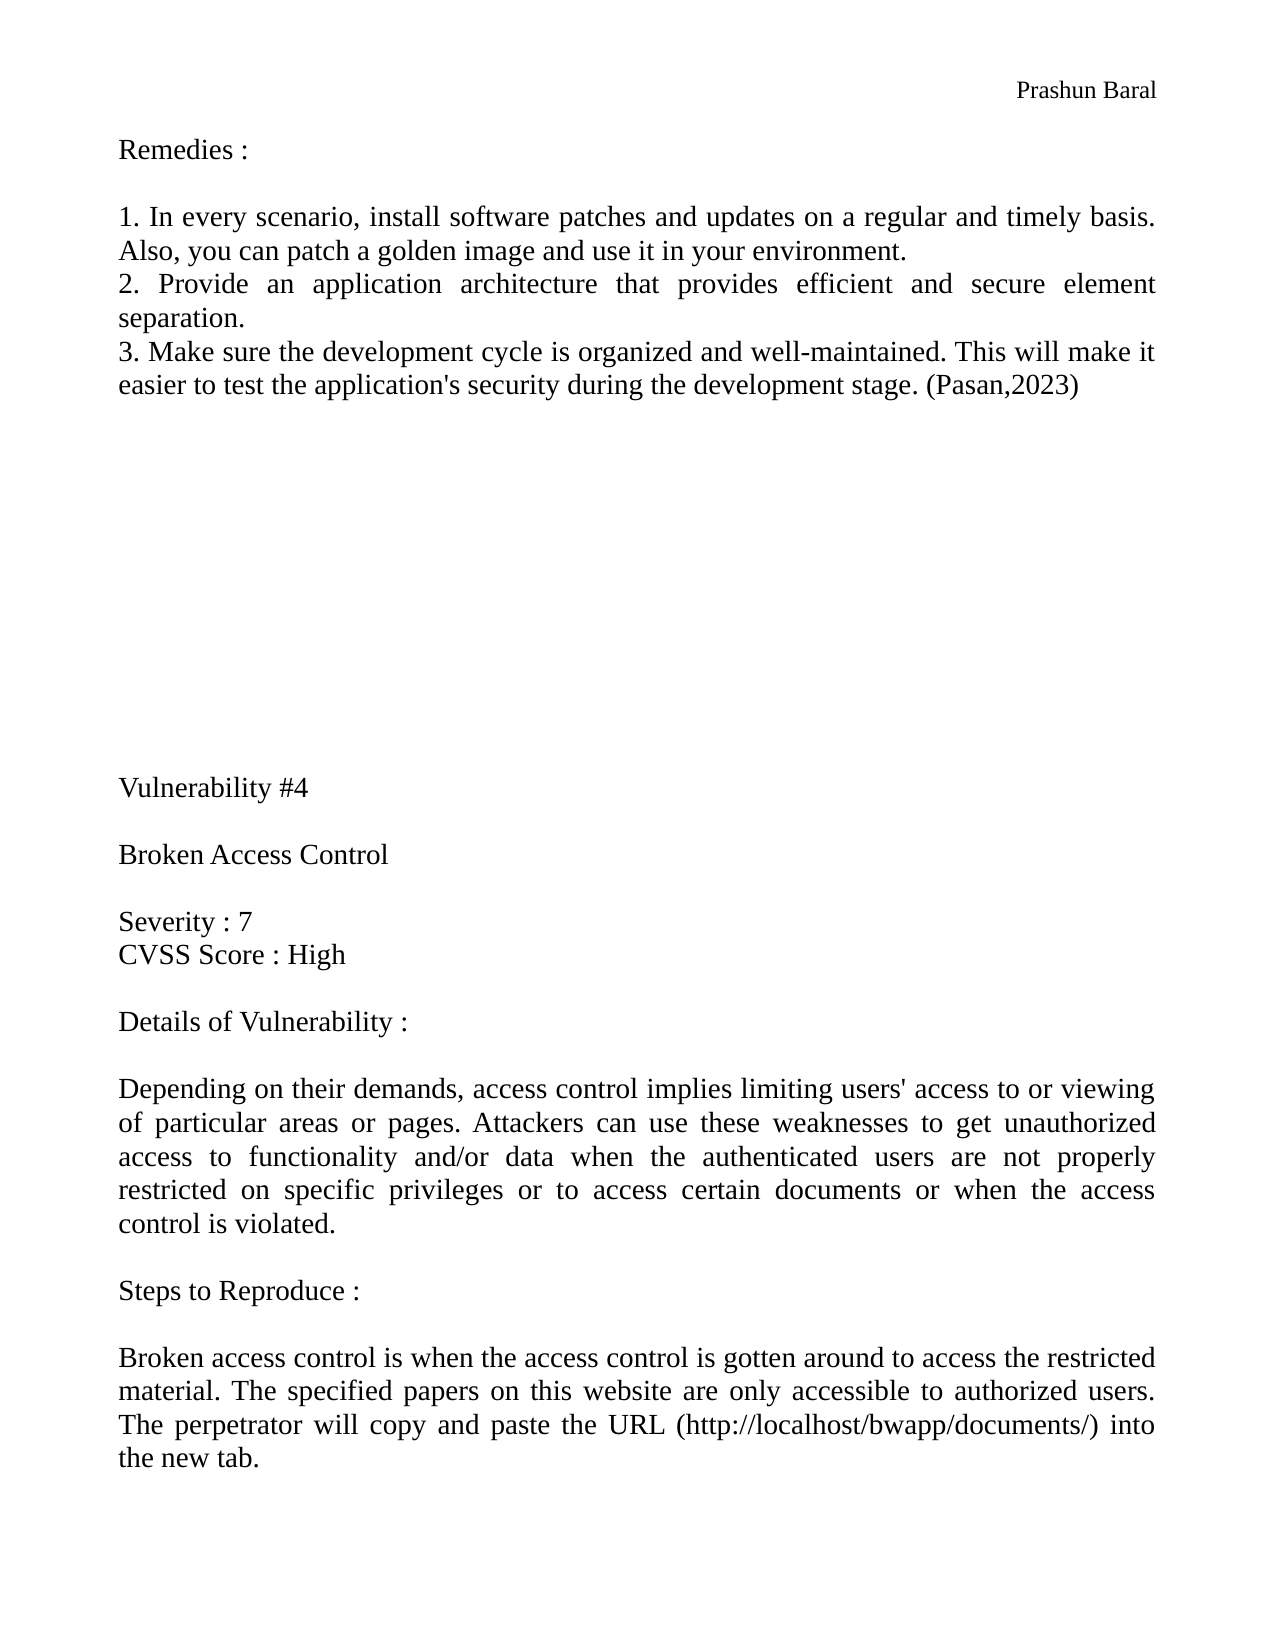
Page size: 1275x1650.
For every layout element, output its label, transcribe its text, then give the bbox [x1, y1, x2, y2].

text Broken access control is when the access control is gotten around to access the restricted material. The specified papers on this website are only accessible to authorized users. The perpetrator will copy and paste the URL (http://localhost/bwapp/documents/) into the new tab. [118, 1340, 1157, 1474]
text Severity : 7 [118, 904, 1157, 937]
text Remedies : [118, 132, 1157, 166]
text Steps to Reproduce : [118, 1273, 1157, 1306]
text Details of Vulnerability : [118, 1004, 1157, 1038]
text CVSS Score : High [118, 937, 1157, 971]
text 3. Make sure the development cycle is organized and well-maintained. This will make it easier to test the application's security during the development stage. (Pasan,2023) [118, 334, 1157, 401]
text Depending on their demands, access control implies limiting users' access to or viewing of particular areas or pages. Attackers can use these weaknesses to get unauthorized access to functionality and/or data when the authenticated users are not properly restricted on specific privileges or to access certain documents or when the access control is violated. [118, 1072, 1157, 1239]
text Broken Access Control [118, 837, 1157, 870]
text Vulnerability #4 [118, 770, 1157, 803]
text 2. Provide an application architecture that provides efficient and secure element separation. [118, 267, 1157, 334]
text 1. In every scenario, install software patches and updates on a regular and timely basis. Also, you can patch a golden image and use it in your environment. [118, 199, 1157, 267]
